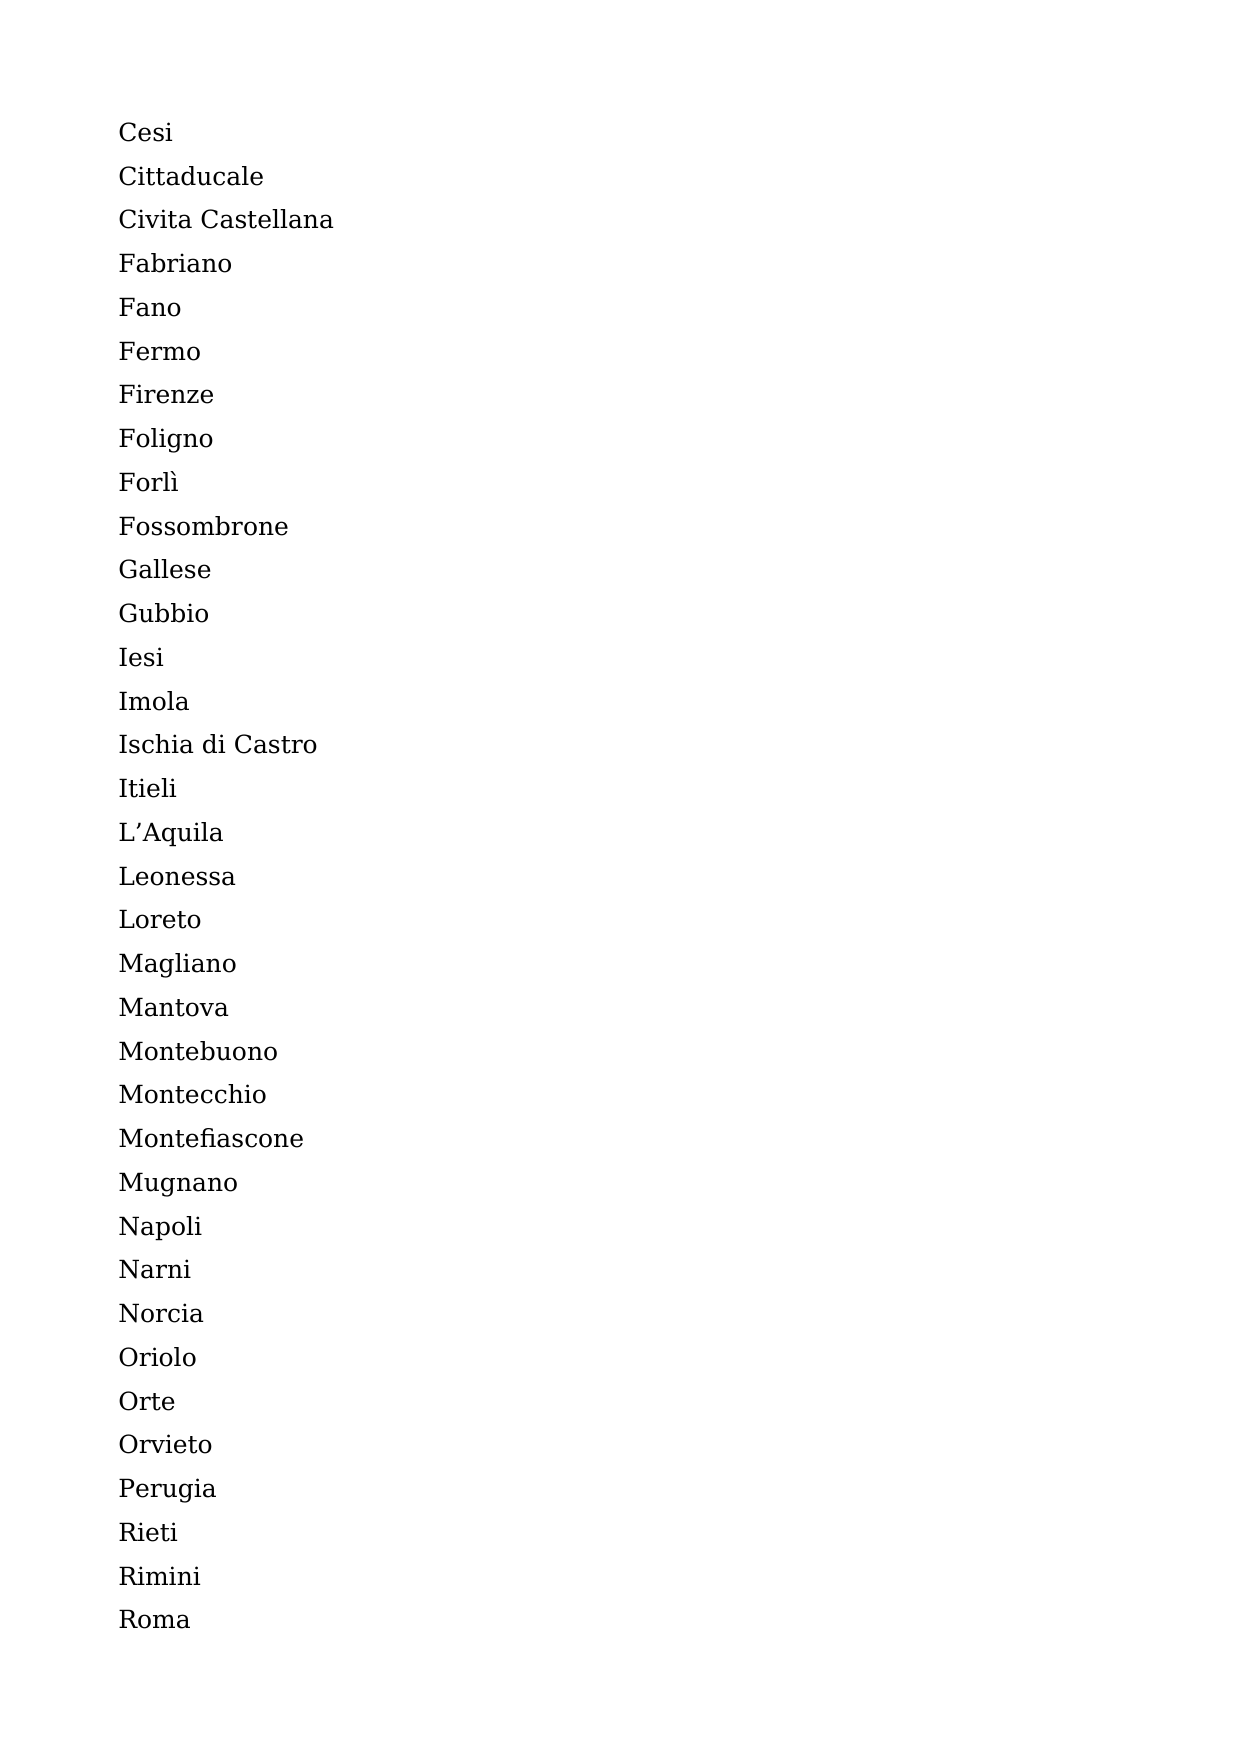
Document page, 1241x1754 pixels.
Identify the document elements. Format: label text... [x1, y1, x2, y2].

text Cittaducale [118, 162, 1122, 191]
text Napoli [118, 1212, 1122, 1241]
text Ischia di Castro [118, 731, 1122, 760]
text Fano [118, 293, 1122, 322]
text Leonessa [118, 862, 1122, 891]
text Orte [118, 1387, 1122, 1416]
text Fermo [118, 337, 1122, 366]
text Montefiascone [118, 1124, 1122, 1153]
text Rimini [118, 1562, 1122, 1591]
text Magliano [118, 949, 1122, 978]
text Loreto [118, 906, 1122, 935]
text Gallese [118, 556, 1122, 585]
text Narni [118, 1256, 1122, 1285]
text Civita Castellana [118, 206, 1122, 235]
text Forlì [118, 468, 1122, 497]
text Itieli [118, 774, 1122, 803]
text Mugnano [118, 1168, 1122, 1197]
text Cesi [118, 118, 1122, 147]
text Oriolo [118, 1343, 1122, 1372]
text Imola [118, 687, 1122, 716]
text Montebuono Montecchio [118, 1037, 1122, 1110]
text Orvieto [118, 1431, 1122, 1460]
text Fabriano [118, 249, 1122, 278]
text Norcia [118, 1299, 1122, 1328]
text Iesi [118, 643, 1122, 672]
text Foligno [118, 424, 1122, 453]
text Roma [118, 1606, 1122, 1635]
text Mantova [118, 993, 1122, 1022]
text Perugia [118, 1474, 1122, 1503]
text L’Aquila [118, 818, 1122, 847]
text Fossombrone [118, 512, 1122, 541]
text Gubbio [118, 599, 1122, 628]
text Rieti [118, 1518, 1122, 1547]
text Firenze [118, 381, 1122, 410]
